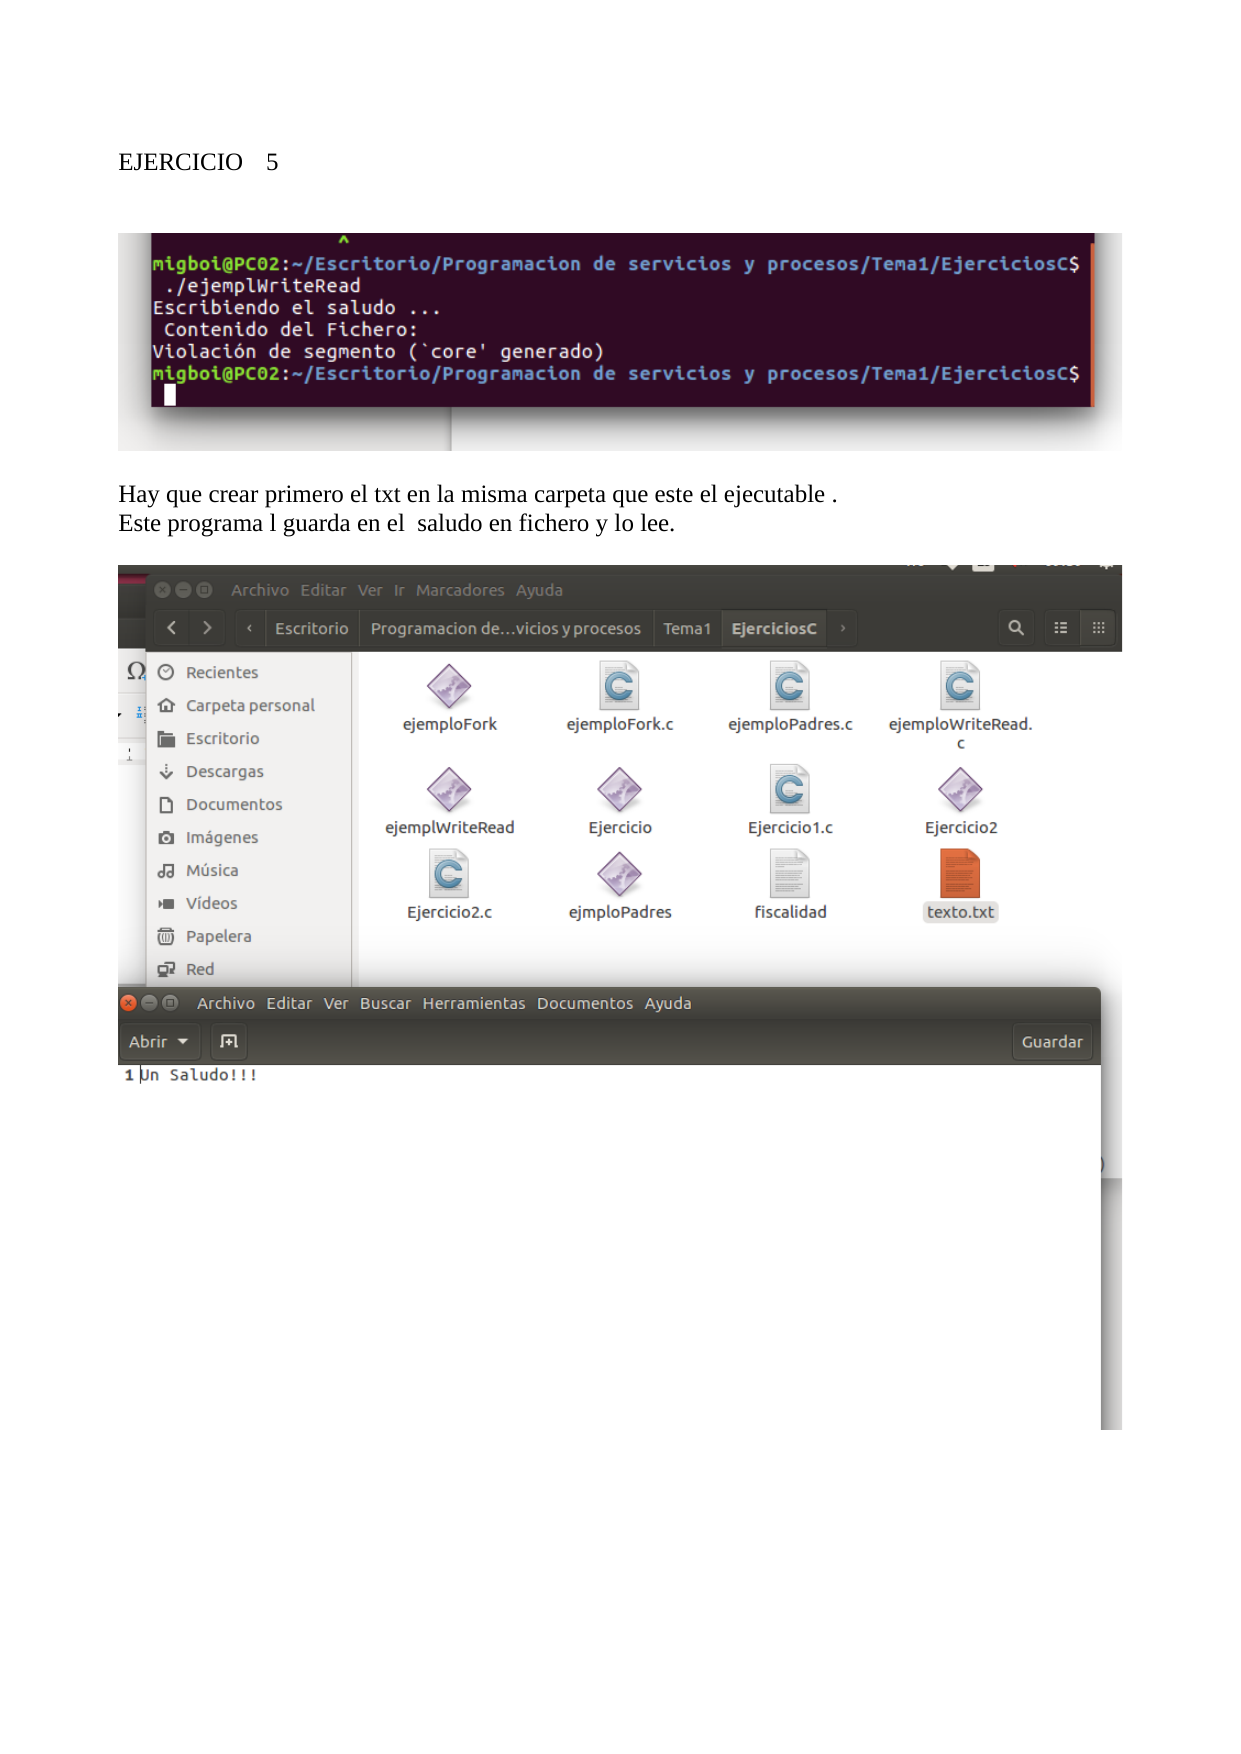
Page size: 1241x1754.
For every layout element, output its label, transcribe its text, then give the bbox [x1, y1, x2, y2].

text EJERCICIO 5 [118, 147, 1122, 176]
picture [118, 565, 1123, 1430]
text Hay que crear primero el txt en la misma carpeta que este el ejecutable . [118, 479, 1122, 508]
picture [118, 233, 1123, 451]
text Este programa l guarda en el saludo en fichero y lo lee. [118, 508, 1122, 537]
